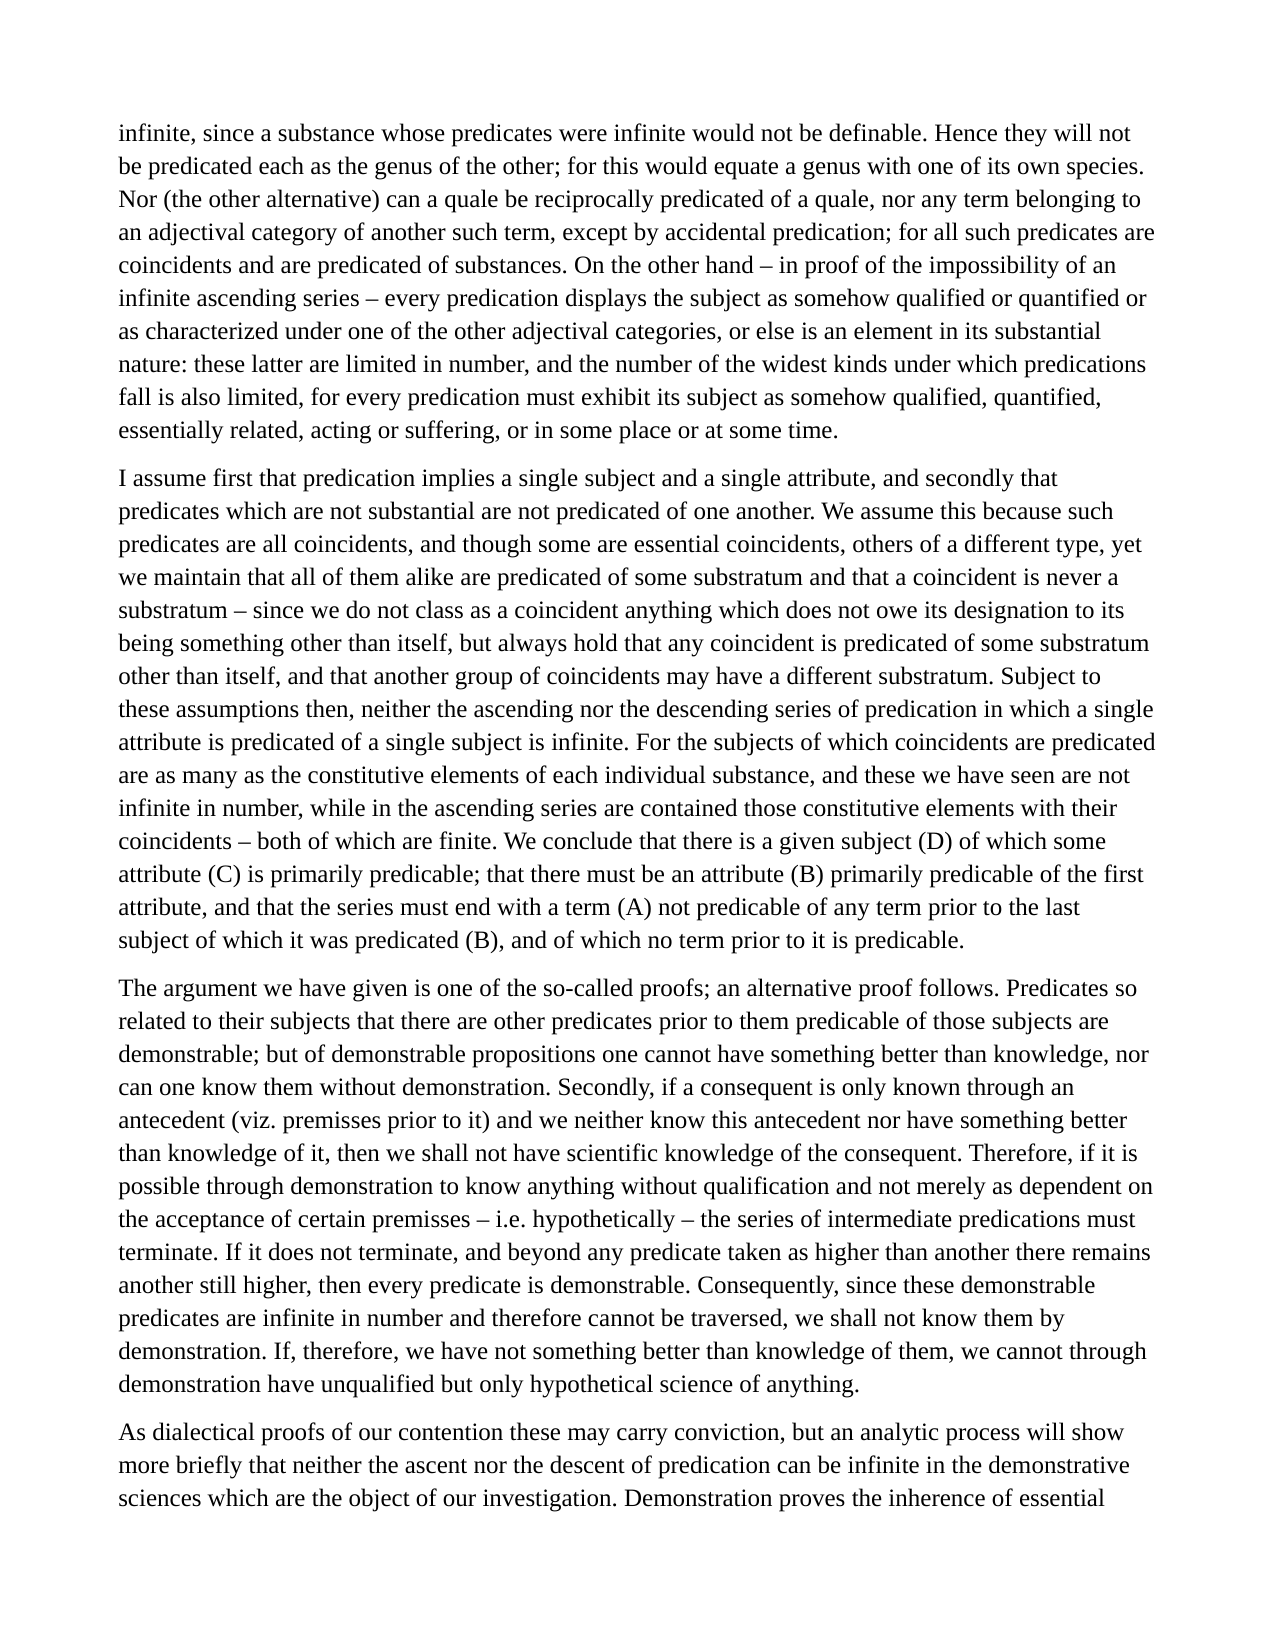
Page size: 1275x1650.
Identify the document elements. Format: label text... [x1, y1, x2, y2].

text I assume first that predication implies a single subject and a single attribute, and secondly that predicates which are not substantial are not predicated of one another. We assume this because such predicates are all coincidents, and though some are essential coincidents, others of a different type, yet we maintain that all of them alike are predicated of some substratum and that a coincident is never a substratum – since we do not class as a coincident anything which does not owe its designation to its being something other than itself, but always hold that any coincident is predicated of some substratum other than itself, and that another group of coincidents may have a different substratum. Subject to these assumptions then, neither the ascending nor the descending series of predication in which a single attribute is predicated of a single subject is infinite. For the subjects of which coincidents are predicated are as many as the constitutive elements of each individual substance, and these we have seen are not infinite in number, while in the ascending series are contained those constitutive elements with their coincidents – both of which are finite. We conclude that there is a given subject (D) of which some attribute (C) is primarily predicable; that there must be an attribute (B) primarily predicable of the first attribute, and that the series must end with a term (A) not predicable of any term prior to the last subject of which it was predicated (B), and of which no term prior to it is predicable. [118, 463, 1157, 954]
text The argument we have given is one of the so-called proofs; an alternative proof follows. Predicates so related to their subjects that there are other predicates prior to them predicable of those subjects are demonstrable; but of demonstrable propositions one cannot have something better than knowledge, nor can one know them without demonstration. Secondly, if a consequent is only known through an antecedent (viz. premisses prior to it) and we neither know this antecedent nor have something better than knowledge of it, then we shall not have scientific knowledge of the consequent. Therefore, if it is possible through demonstration to know anything without qualification and not merely as dependent on the acceptance of certain premisses – i.e. hypothetically – the series of intermediate predications must terminate. If it does not terminate, and beyond any predicate taken as higher than another there remains another still higher, then every predicate is demonstrable. Consequently, since these demonstrable predicates are infinite in number and therefore cannot be traversed, we shall not know them by demonstration. If, therefore, we have not something better than knowledge of them, we cannot through demonstration have unqualified but only hypothetical science of anything. [118, 973, 1157, 1398]
text infinite, since a substance whose predicates were infinite would not be definable. Hence they will not be predicated each as the genus of the other; for this would equate a genus with one of its own species. Nor (the other alternative) can a quale be reciprocally predicated of a quale, nor any term belonging to an adjectival category of another such term, except by accidental predication; for all such predicates are coincidents and are predicated of substances. On the other hand – in proof of the impossibility of an infinite ascending series – every predication displays the subject as somehow qualified or quantified or as characterized under one of the other adjectival categories, or else is an element in its substantial nature: these latter are limited in number, and the number of the widest kinds under which predications fall is also limited, for every predication must exhibit its subject as somehow qualified, quantified, essentially related, acting or suffering, or in some place or at some time. [118, 118, 1157, 444]
text As dialectical proofs of our contention these may carry conviction, but an analytic process will show more briefly that neither the ascent nor the descent of predication can be infinite in the demonstrative sciences which are the object of our investigation. Demonstration proves the inherence of essential [118, 1417, 1157, 1511]
